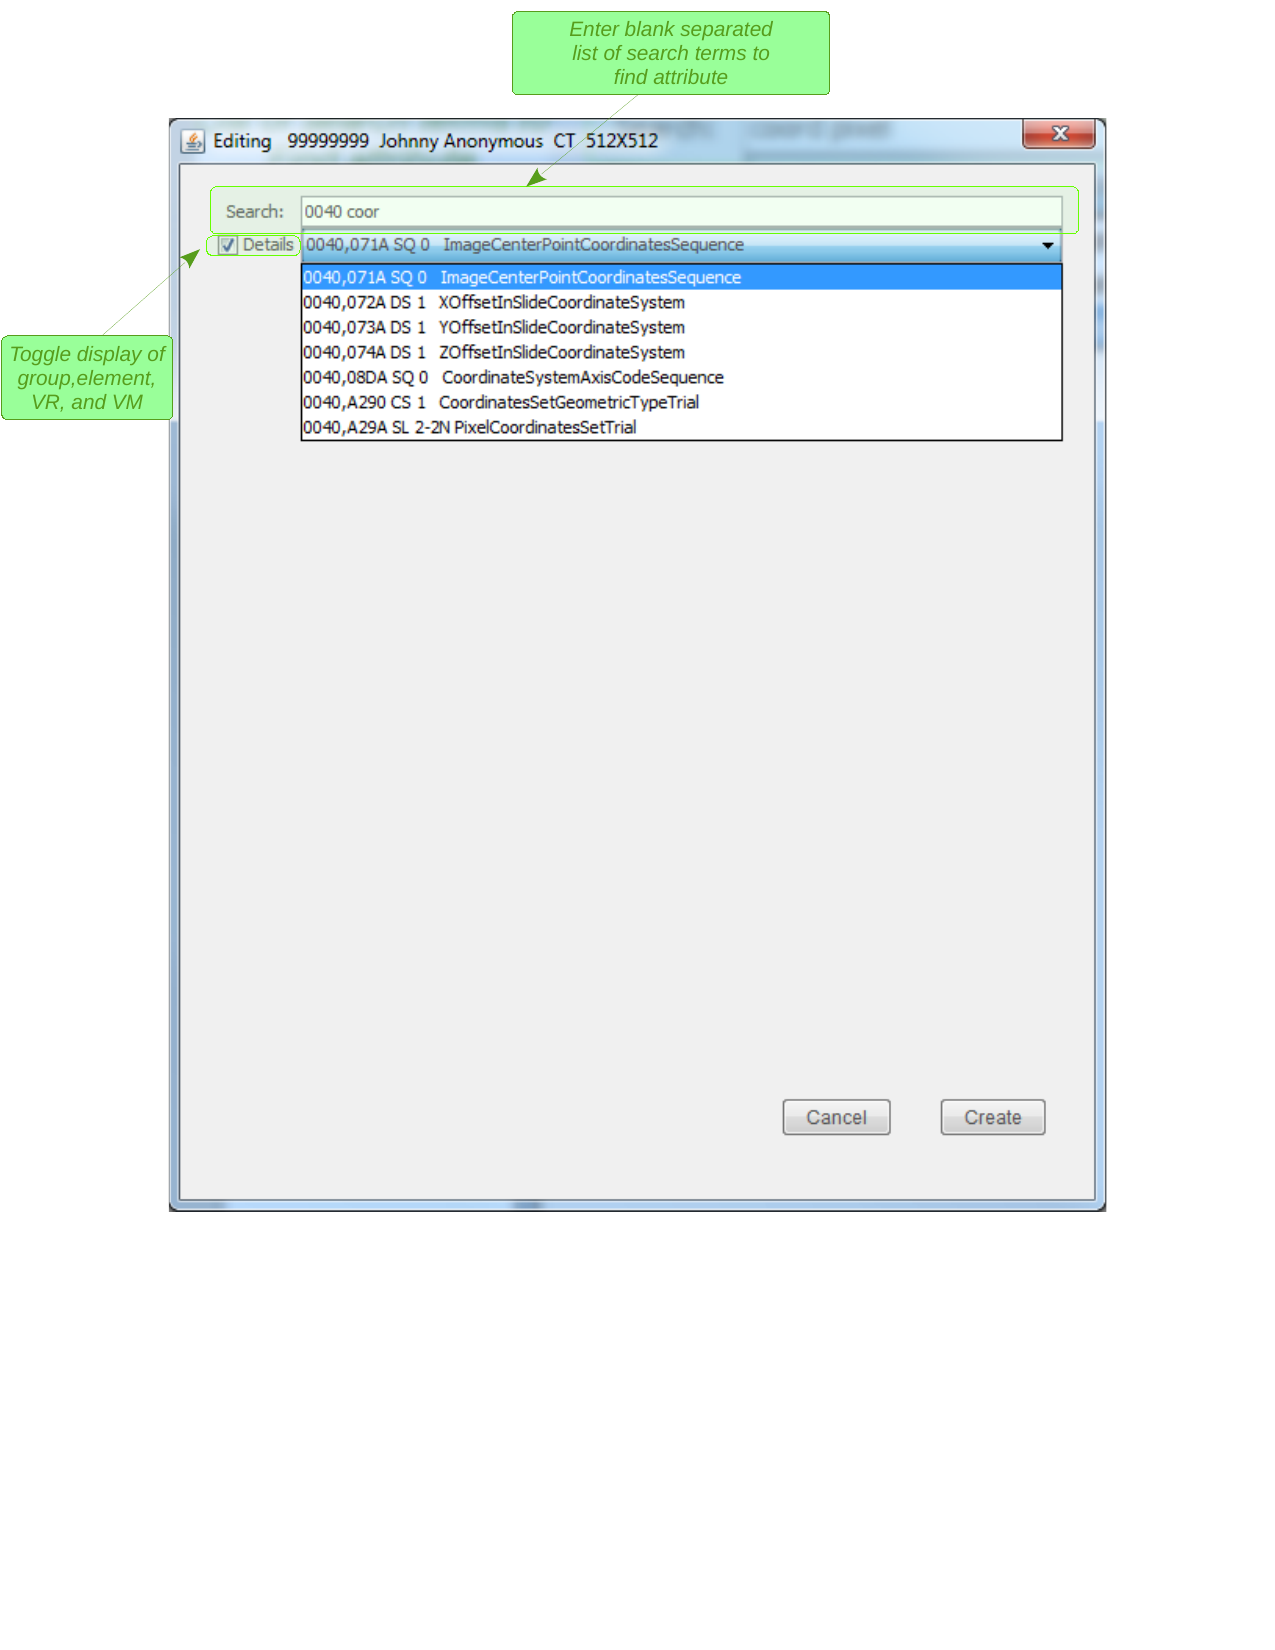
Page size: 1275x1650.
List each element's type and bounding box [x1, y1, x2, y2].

picture [168, 118, 1107, 1212]
